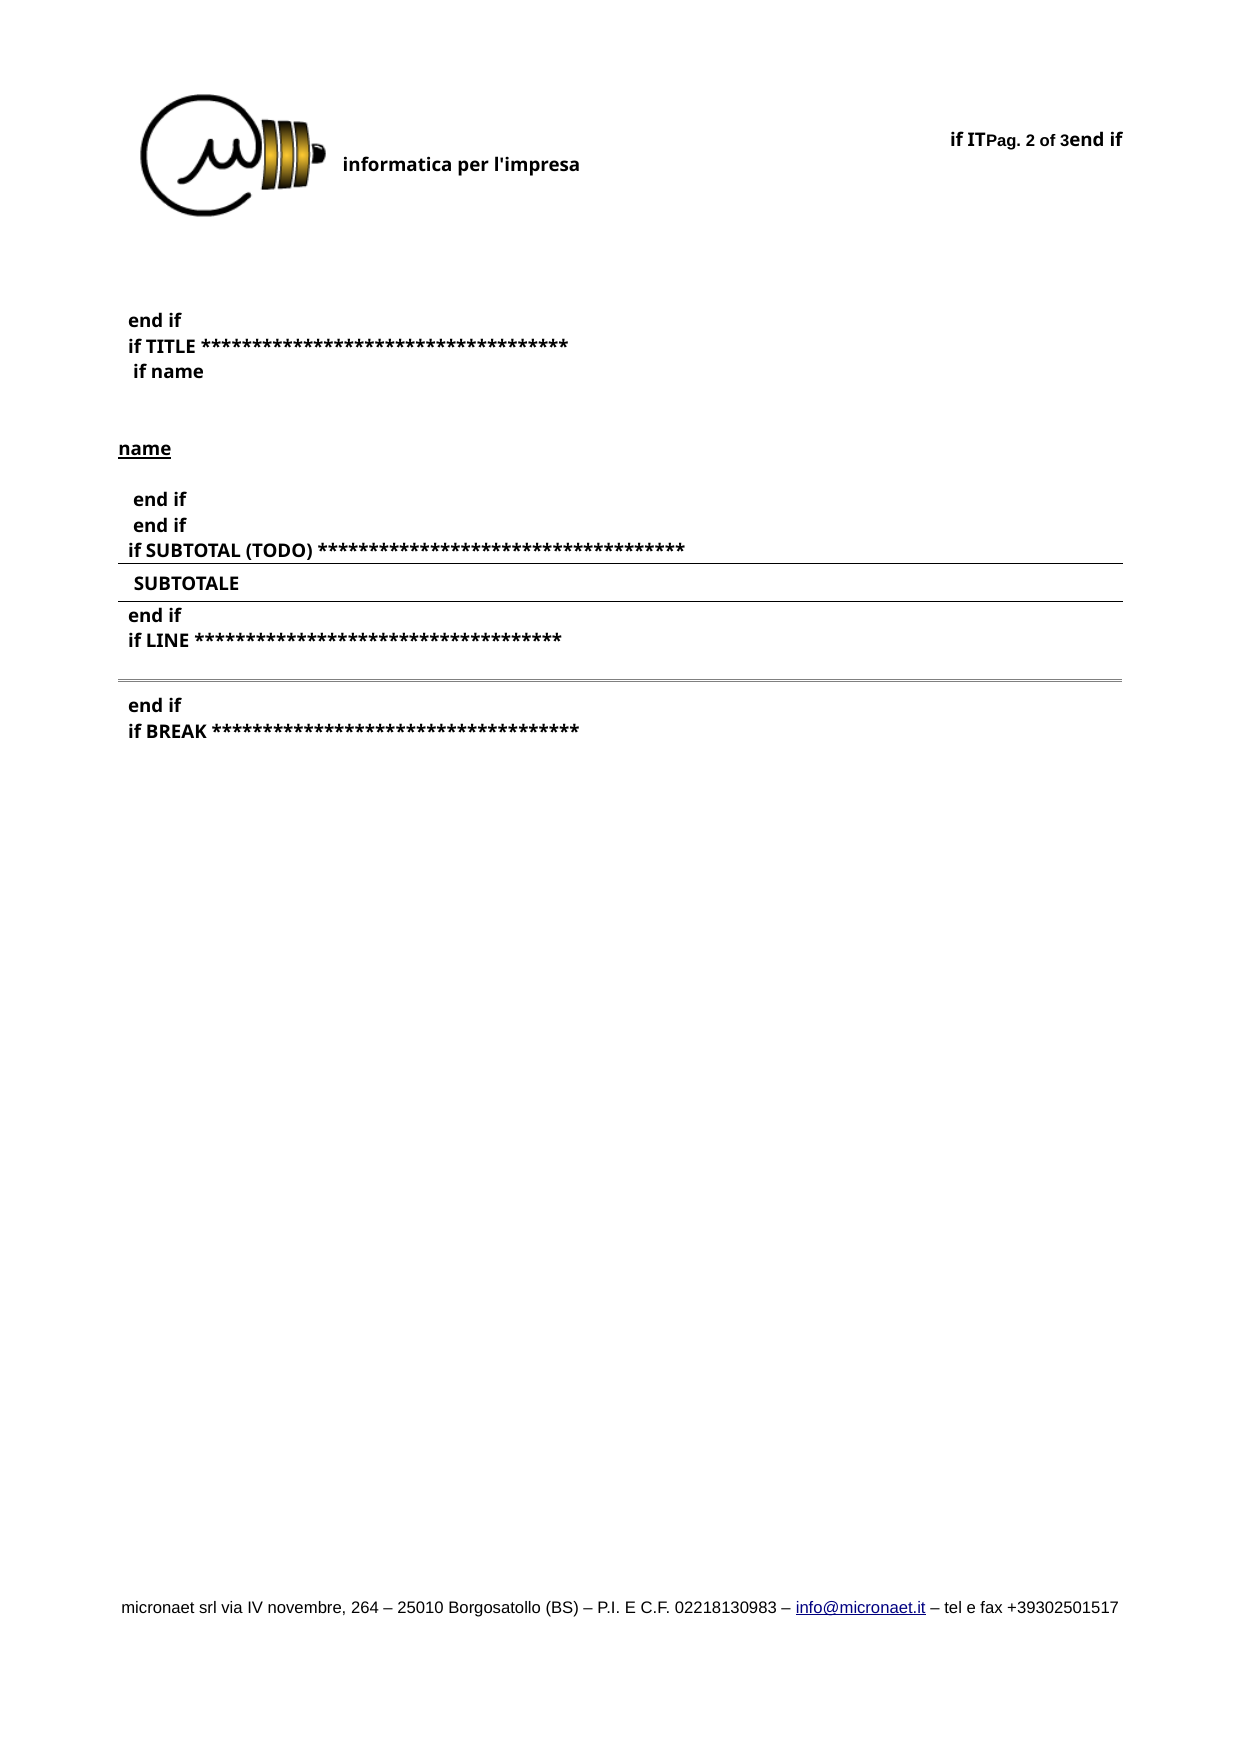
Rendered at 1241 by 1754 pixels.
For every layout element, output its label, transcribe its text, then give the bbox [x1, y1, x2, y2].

text if LINE ************************************ [118, 628, 1122, 653]
text if BREAK ************************************ [118, 718, 1122, 744]
text if TITLE ************************************ [118, 333, 1122, 359]
text end if [118, 602, 1122, 628]
table_header SUBTOTALE [118, 564, 1123, 601]
text name [118, 435, 1122, 461]
text end if [118, 693, 1122, 718]
text if SUBTOTAL (TODO) ************************************ [118, 537, 1122, 563]
picture [138, 93, 327, 218]
text end if [118, 486, 1122, 512]
text end if [118, 308, 1122, 333]
text if name [118, 359, 1122, 384]
text end if [118, 512, 1122, 537]
